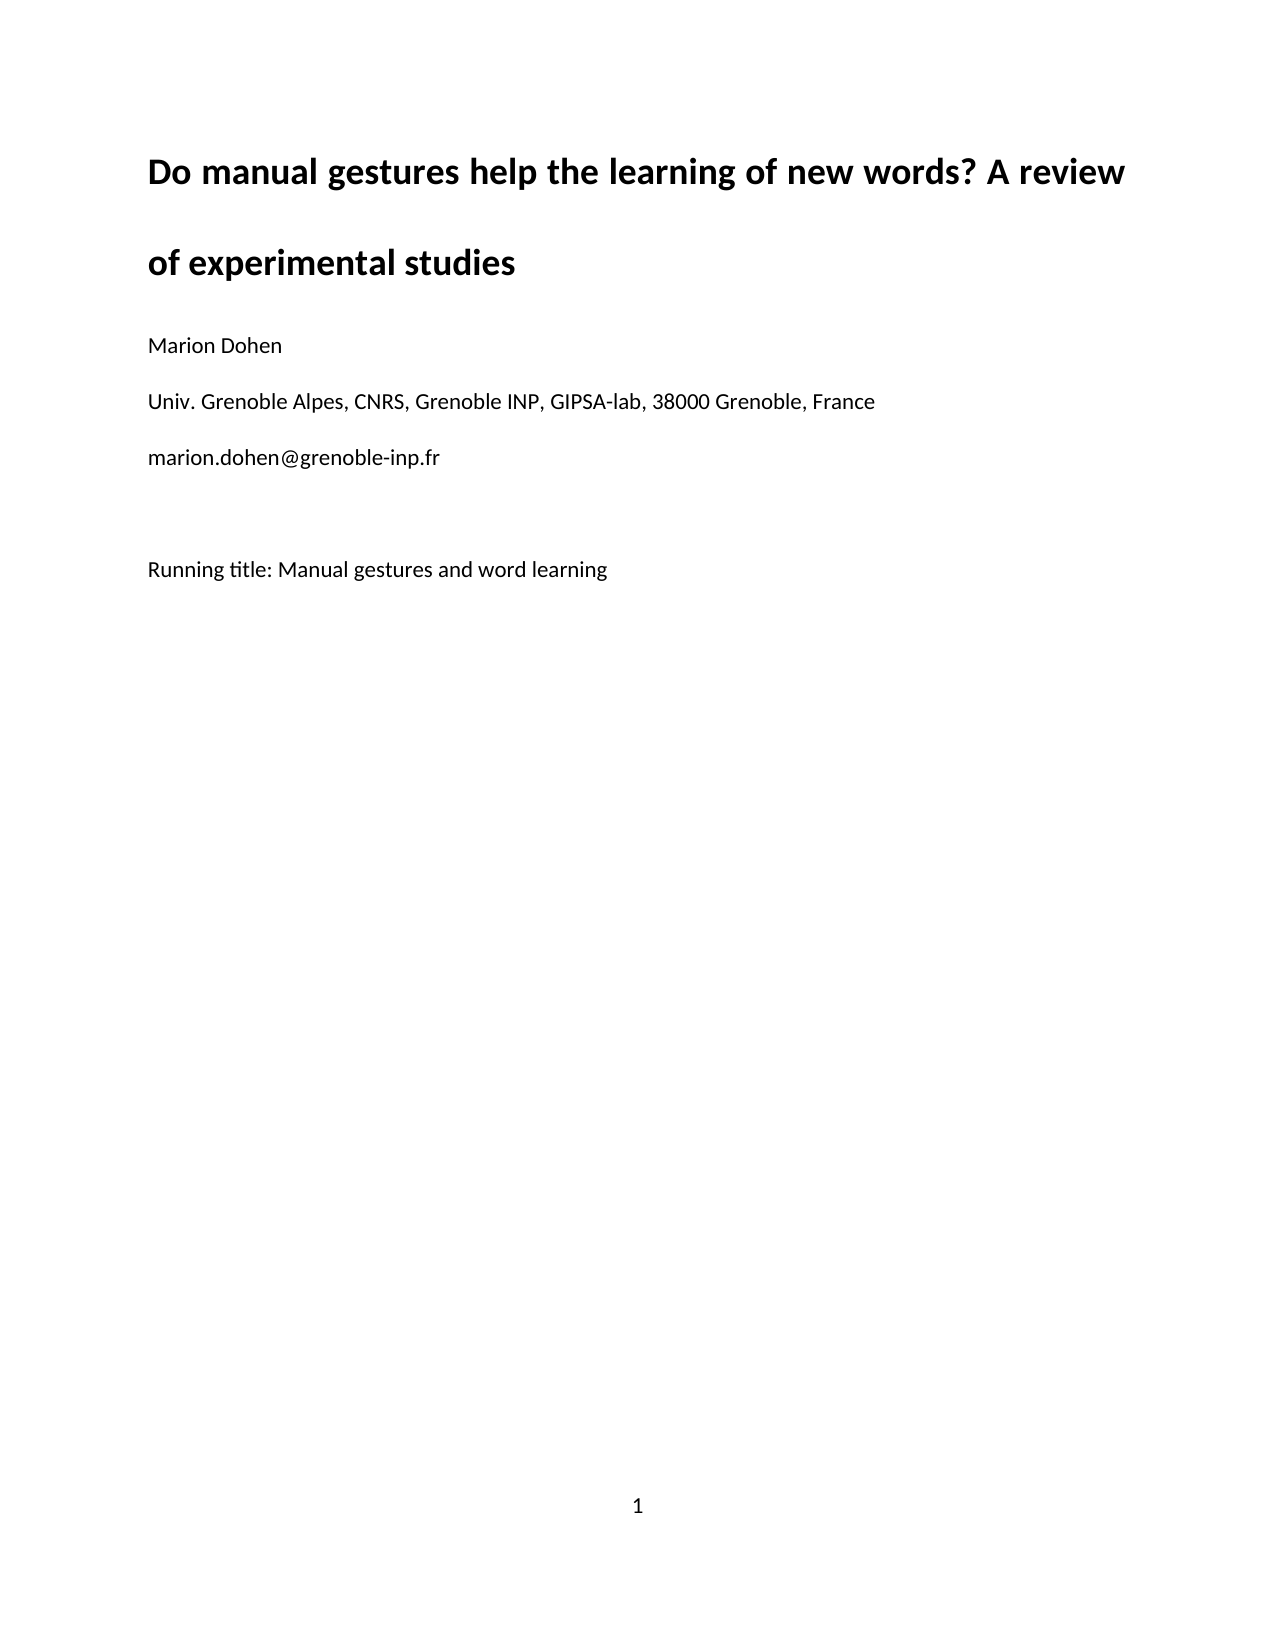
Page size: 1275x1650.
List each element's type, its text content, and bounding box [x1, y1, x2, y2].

text Running title: Manual gestures and word learning [148, 555, 1127, 583]
text Do manual gestures help the learning of new words? A review of experimental studies [148, 148, 1127, 285]
text marion.dohen@grenoble-inp.fr [148, 443, 1127, 471]
text Marion Dohen [148, 331, 1127, 359]
text Univ. Grenoble Alpes, CNRS, Grenoble INP, GIPSA-lab, 38000 Grenoble, France [148, 387, 1127, 415]
